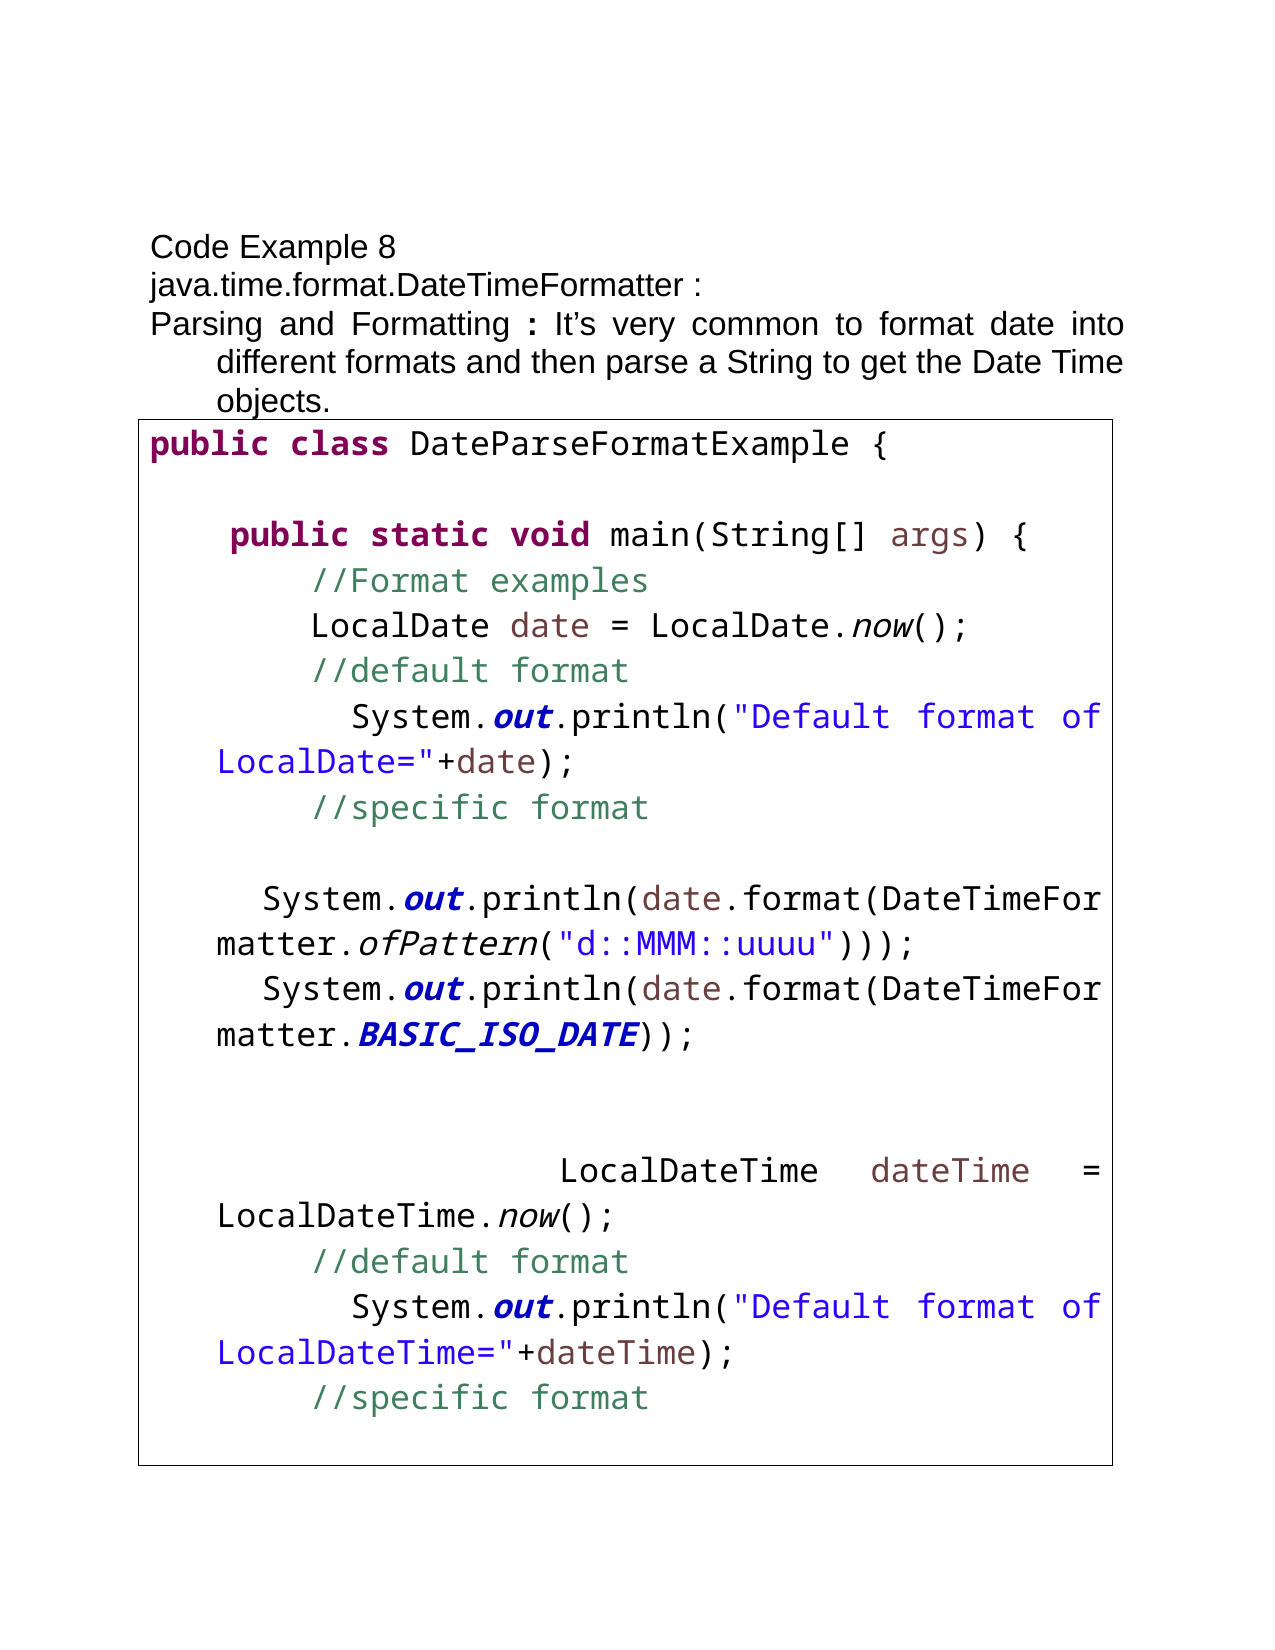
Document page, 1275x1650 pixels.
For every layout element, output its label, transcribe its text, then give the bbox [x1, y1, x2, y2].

text java.time.format.DateTimeFormatter : [150, 265, 1125, 304]
table_header public class DateParseFormatExample { public static void main(String[] args) { //Format examples LocalDate date = LocalDate.now(); //default format System.out.println("Default format of LocalDate="+date); //specific format System.out.println(date.format(DateTimeFormatter.ofPattern("d::MMM::uuuu"))); System.out.println(date.format(DateTimeFormatter.BASIC_ISO_DATE)); LocalDateTime dateTime = LocalDateTime.now(); //default format System.out.println("Default format of LocalDateTime="+dateTime); //specific format [139, 420, 1112, 1465]
text Code Example 8 [150, 227, 1125, 265]
text Parsing and Formatting : It’s very common to format date into different formats and then parse a String to get the Date Time objects. [150, 304, 1125, 419]
